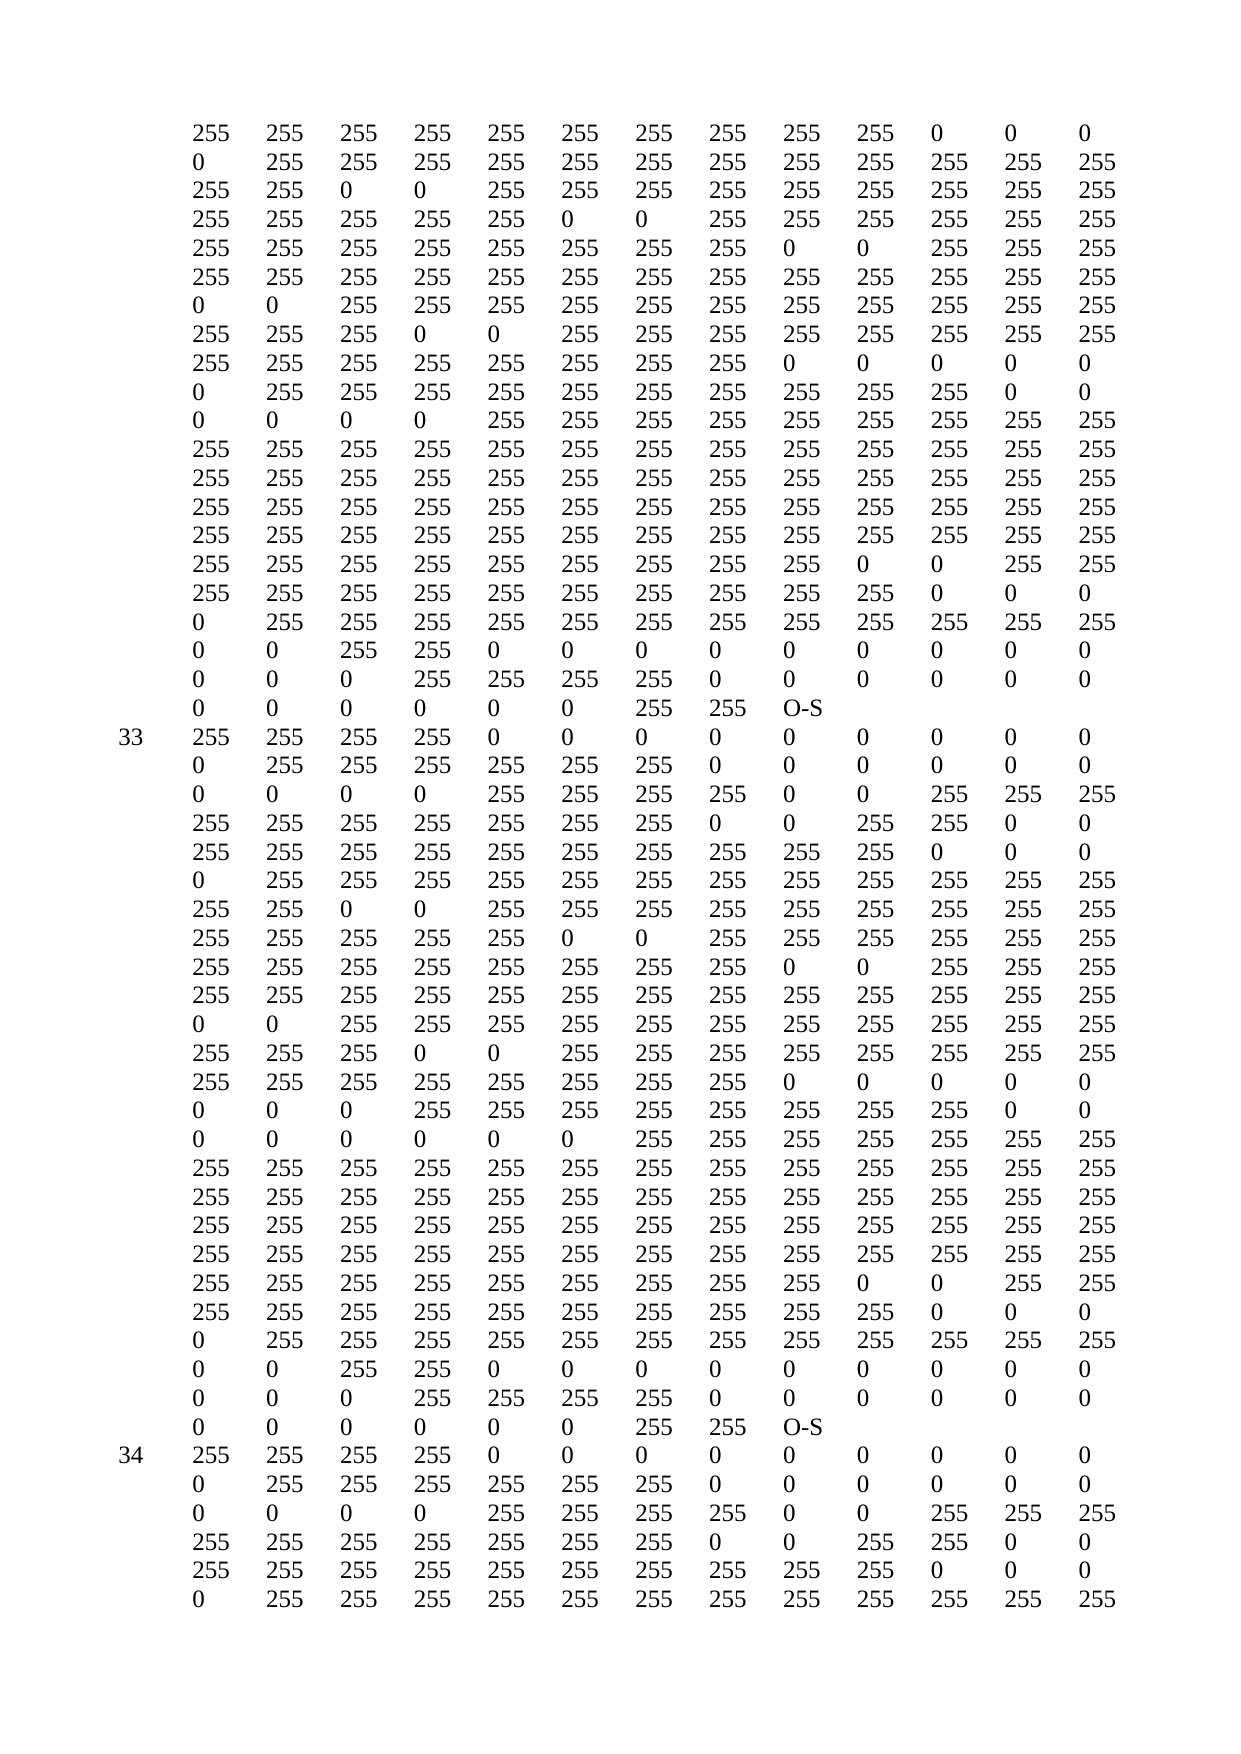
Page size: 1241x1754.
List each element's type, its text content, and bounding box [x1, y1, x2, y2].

text 255 255 255 255 255 255 255 255 255 255 0 0 0 0 255 255 255 255 255 255 255 255 255 255 255 255 255 255 0 0 255 255 255 255 255 255 255 255 255 255 255 255 255 255 0 0 255 255 255 255 255 255 255 255 255 255 255 255 255 255 0 0 255 255 255 255 255 255 255 255 255 255 255 255 255 255 255 255 0 0 255 255 255 255 255 255 255 255 255 255 255 255 255 255 0 0 255 255 255 255 255 255 255 255 255 255 255 255 255 255 255 255 0 0 0 0 0 0 255 255 255 255 255 255 255 255 255 255 0 0 0 0 0 0 255 255 255 255 255 255 255 255 255 255 255 255 255 255 255 255 255 255 255 255 255 255 255 255 255 255 255 255 255 255 255 255 255 255 255 255 255 255 255 255 255 255 255 255 255 255 255 255 255 255 255 255 255 255 255 255 255 255 255 255 255 255 255 255 255 255 255 255 255 255 0 0 255 255 255 255 255 255 255 255 255 255 255 255 0 0 0 0 255 255 255 255 255 255 255 255 255 255 255 255 0 0 255 255 0 0 0 0 0 0 0 0 0 0 0 0 255 255 255 255 0 0 0 0 0 0 0 0 0 0 0 0 255 255 O-S [118, 118, 1122, 722]
text 34 255 255 255 255 0 0 0 0 0 0 0 0 0 0 255 255 255 255 255 255 0 0 0 0 0 0 0 0 0 0 255 255 255 255 0 0 255 255 255 255 255 255 255 255 255 255 0 0 255 255 0 0 255 255 255 255 255 255 255 255 255 255 0 0 0 0 255 255 255 255 255 255 255 255 255 255 255 255 [118, 1441, 1122, 1613]
text 33 255 255 255 255 0 0 0 0 0 0 0 0 0 0 255 255 255 255 255 255 0 0 0 0 0 0 0 0 0 0 255 255 255 255 0 0 255 255 255 255 255 255 255 255 255 255 0 0 255 255 0 0 255 255 255 255 255 255 255 255 255 255 0 0 0 0 255 255 255 255 255 255 255 255 255 255 255 255 255 255 0 0 255 255 255 255 255 255 255 255 255 255 255 255 255 255 0 0 255 255 255 255 255 255 255 255 255 255 255 255 255 255 0 0 255 255 255 255 255 255 255 255 255 255 255 255 255 255 255 255 0 0 255 255 255 255 255 255 255 255 255 255 255 255 255 255 0 0 255 255 255 255 255 255 255 255 255 255 255 255 255 255 255 255 0 0 0 0 0 0 0 0 255 255 255 255 255 255 255 255 0 0 0 0 0 0 0 0 255 255 255 255 255 255 255 255 255 255 255 255 255 255 255 255 255 255 255 255 255 255 255 255 255 255 255 255 255 255 255 255 255 255 255 255 255 255 255 255 255 255 255 255 255 255 255 255 255 255 255 255 255 255 255 255 255 255 255 255 255 255 255 255 255 255 255 255 0 0 255 255 255 255 255 255 255 255 255 255 255 255 0 0 0 0 255 255 255 255 255 255 255 255 255 255 255 255 0 0 255 255 0 0 0 0 0 0 0 0 0 0 0 0 255 255 255 255 0 0 0 0 0 0 0 0 0 0 0 0 255 255 O-S [118, 722, 1122, 1441]
